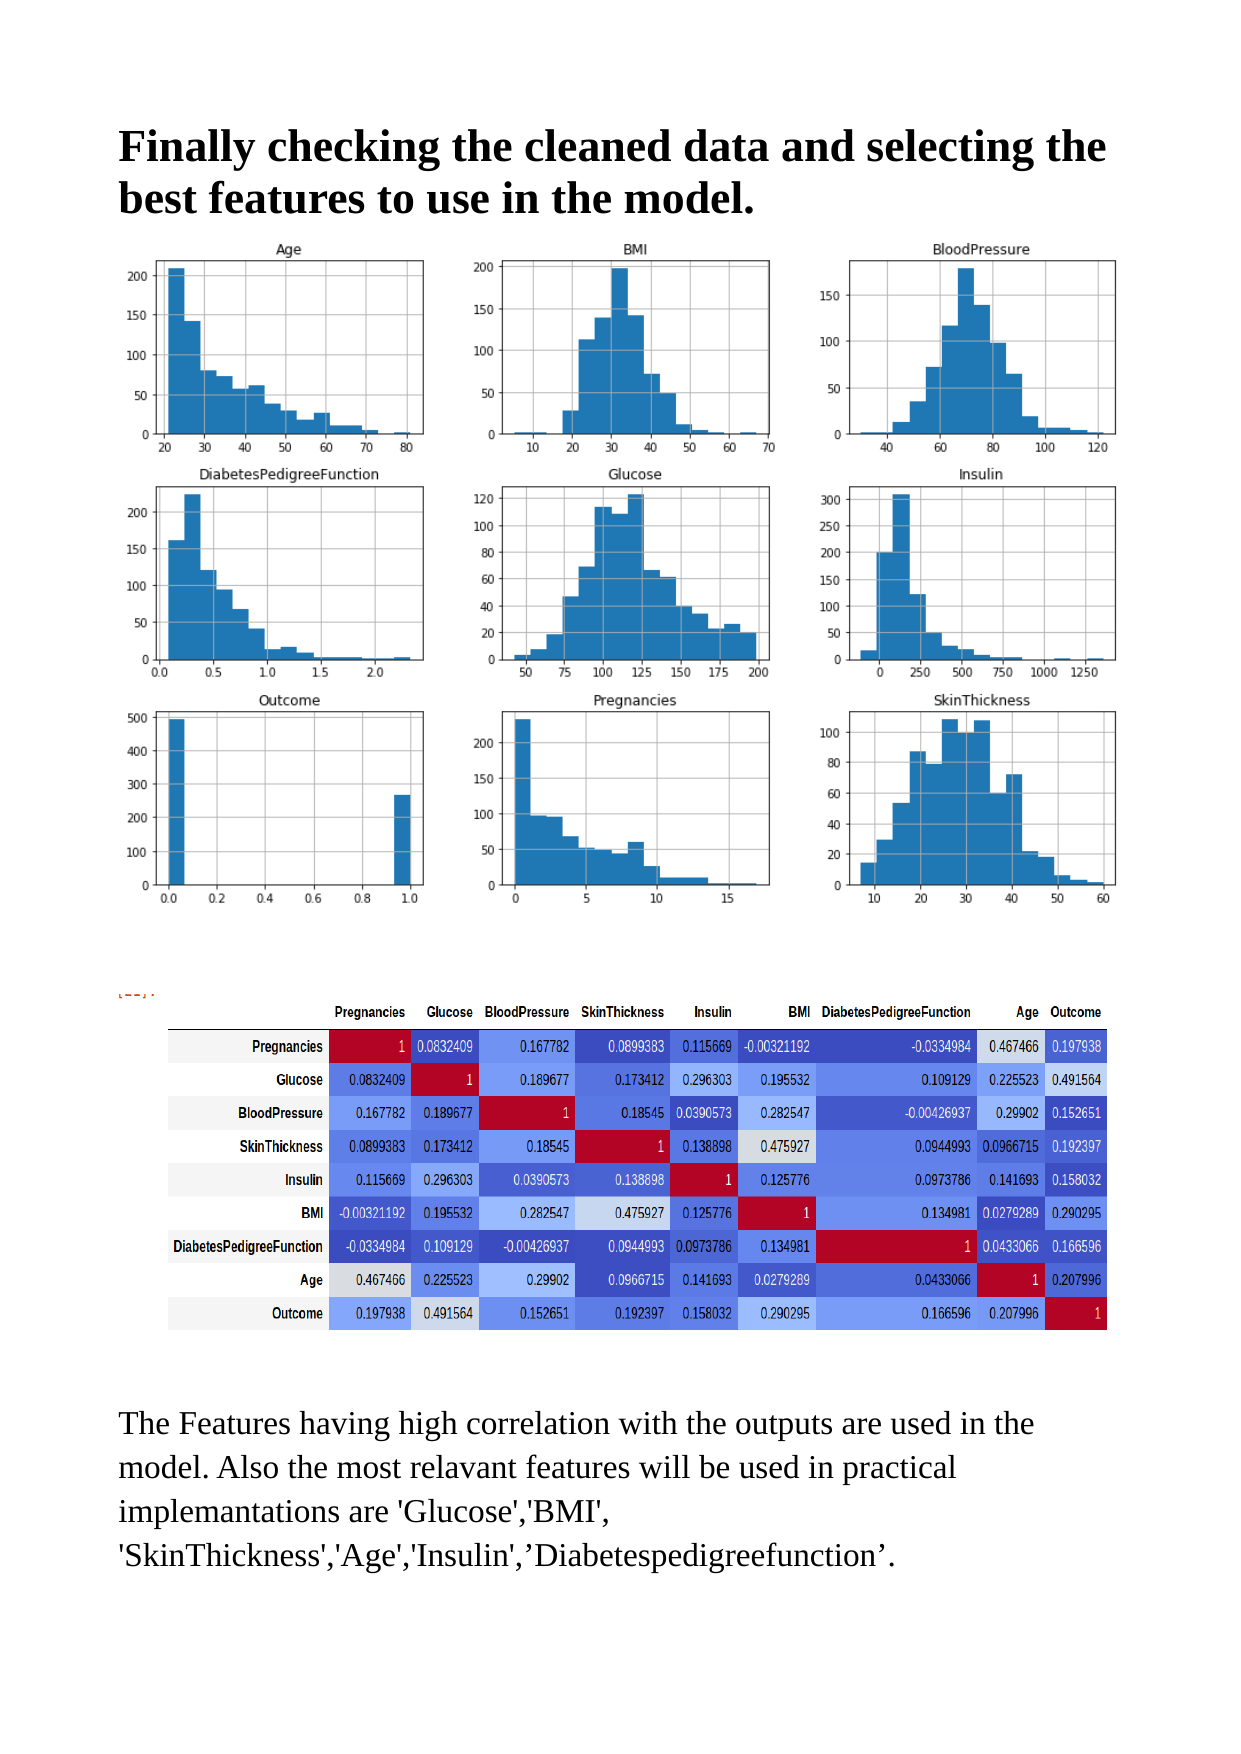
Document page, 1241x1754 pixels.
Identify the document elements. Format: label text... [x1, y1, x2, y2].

text The Features having high correlation with the outputs are used in the model. Also the most relavant features will be used in practical implemantations are 'Glucose','BMI', 'SkinThickness','Age','Insulin',’Diabetespedigreefunction’. [118, 1403, 1122, 1574]
picture [118, 994, 1123, 1339]
subtitle Finally checking the cleaned data and selecting the best features to use in the model. [118, 118, 1122, 223]
picture [118, 236, 1123, 912]
